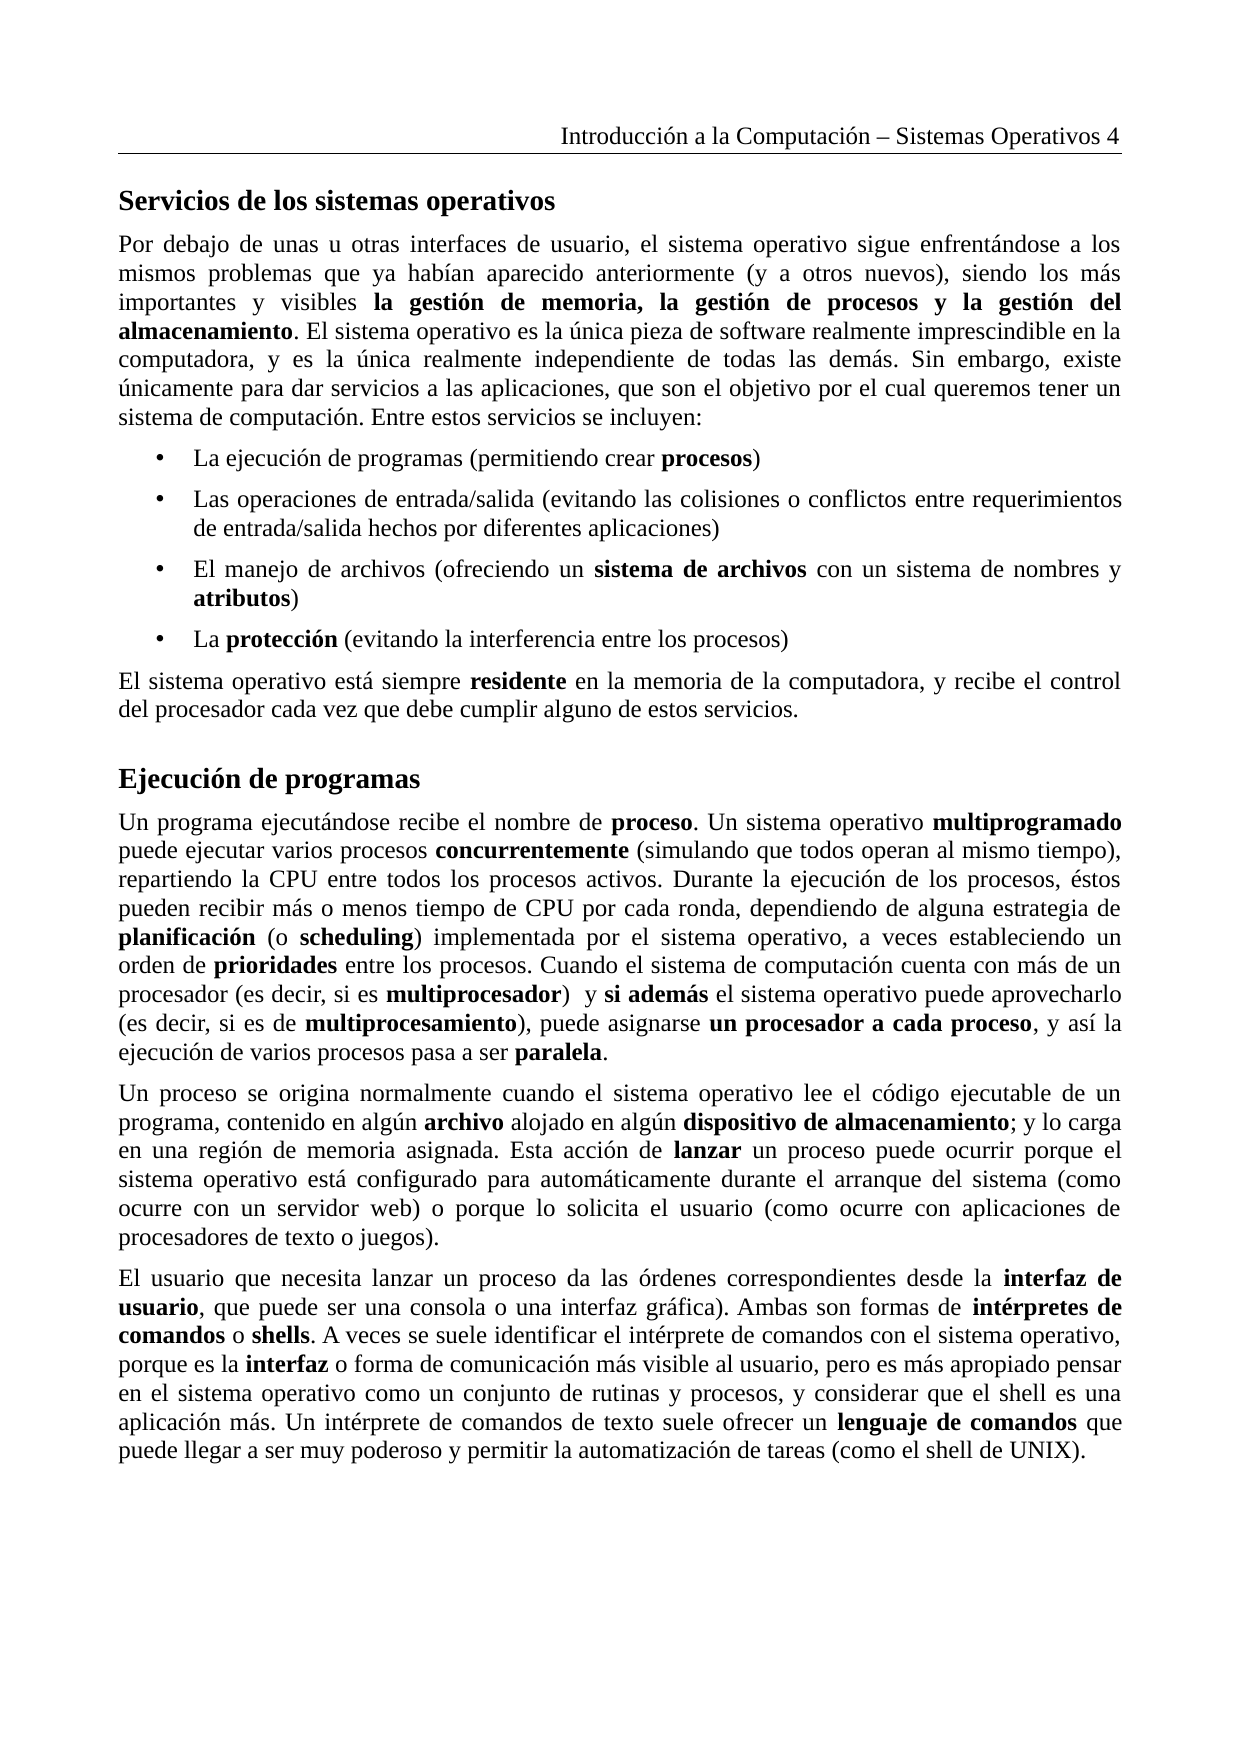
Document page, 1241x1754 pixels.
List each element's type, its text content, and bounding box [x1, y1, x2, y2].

list La ejecución de programas (permitiendo crear procesos) [156, 443, 1122, 472]
subtitle Servicios de los sistemas operativos [118, 183, 1122, 217]
list El manejo de archivos (ofreciendo un sistema de archivos con un sistema de nombres y atributos) [156, 554, 1122, 612]
text Por debajo de unas u otras interfaces de usuario, el sistema operativo sigue enfrentándose a los mismos problemas que ya habían aparecido anteriormente (y a otros nuevos), siendo los más importantes y visibles la gestión de memoria, la gestión de procesos y la gestión del almacenamiento. El sistema operativo es la única pieza de software realmente imprescindible en la computadora, y es la única realmente independiente de todas las demás. Sin embargo, existe únicamente para dar servicios a las aplicaciones, que son el objetivo por el cual queremos tener un sistema de computación. Entre estos servicios se incluyen: [118, 229, 1122, 431]
list Las operaciones de entrada/salida (evitando las colisiones o conflictos entre requerimientos de entrada/salida hechos por diferentes aplicaciones) [156, 484, 1122, 542]
text Un proceso se origina normalmente cuando el sistema operativo lee el código ejecutable de un programa, contenido en algún archivo alojado en algún dispositivo de almacenamiento; y lo carga en una región de memoria asignada. Esta acción de lanzar un proceso puede ocurrir porque el sistema operativo está configurado para automáticamente durante el arranque del sistema (como ocurre con un servidor web) o porque lo solicita el usuario (como ocurre con aplicaciones de procesadores de texto o juegos). [118, 1078, 1122, 1251]
text El usuario que necesita lanzar un proceso da las órdenes correspondientes desde la interfaz de usuario, que puede ser una consola o una interfaz gráfica). Ambas son formas de intérpretes de comandos o shells. A veces se suele identificar el intérprete de comandos con el sistema operativo, porque es la interfaz o forma de comunicación más visible al usuario, pero es más apropiado pensar en el sistema operativo como un conjunto de rutinas y procesos, y considerar que el shell es una aplicación más. Un intérprete de comandos de texto suele ofrecer un lenguaje de comandos que puede llegar a ser muy poderoso y permitir la automatización de tareas (como el shell de UNIX). [118, 1263, 1122, 1464]
subtitle Ejecución de programas [118, 761, 1122, 794]
text Un programa ejecutándose recibe el nombre de proceso. Un sistema operativo multiprogramado puede ejecutar varios procesos concurrentemente (simulando que todos operan al mismo tiempo), repartiendo la CPU entre todos los procesos activos. Durante la ejecución de los procesos, éstos pueden recibir más o menos tiempo de CPU por cada ronda, dependiendo de alguna estrategia de planificación (o scheduling) implementada por el sistema operativo, a veces estableciendo un orden de prioridades entre los procesos. Cuando el sistema de computación cuenta con más de un procesador (es decir, si es multiprocesador) y si además el sistema operativo puede aprovecharlo (es decir, si es de multiprocesamiento), puede asignarse un procesador a cada proceso, y así la ejecución de varios procesos pasa a ser paralela. [118, 807, 1122, 1066]
text El sistema operativo está siempre residente en la memoria de la computadora, y recibe el control del procesador cada vez que debe cumplir alguno de estos servicios. [118, 666, 1122, 723]
list La protección (evitando la interferencia entre los procesos) [156, 624, 1122, 653]
